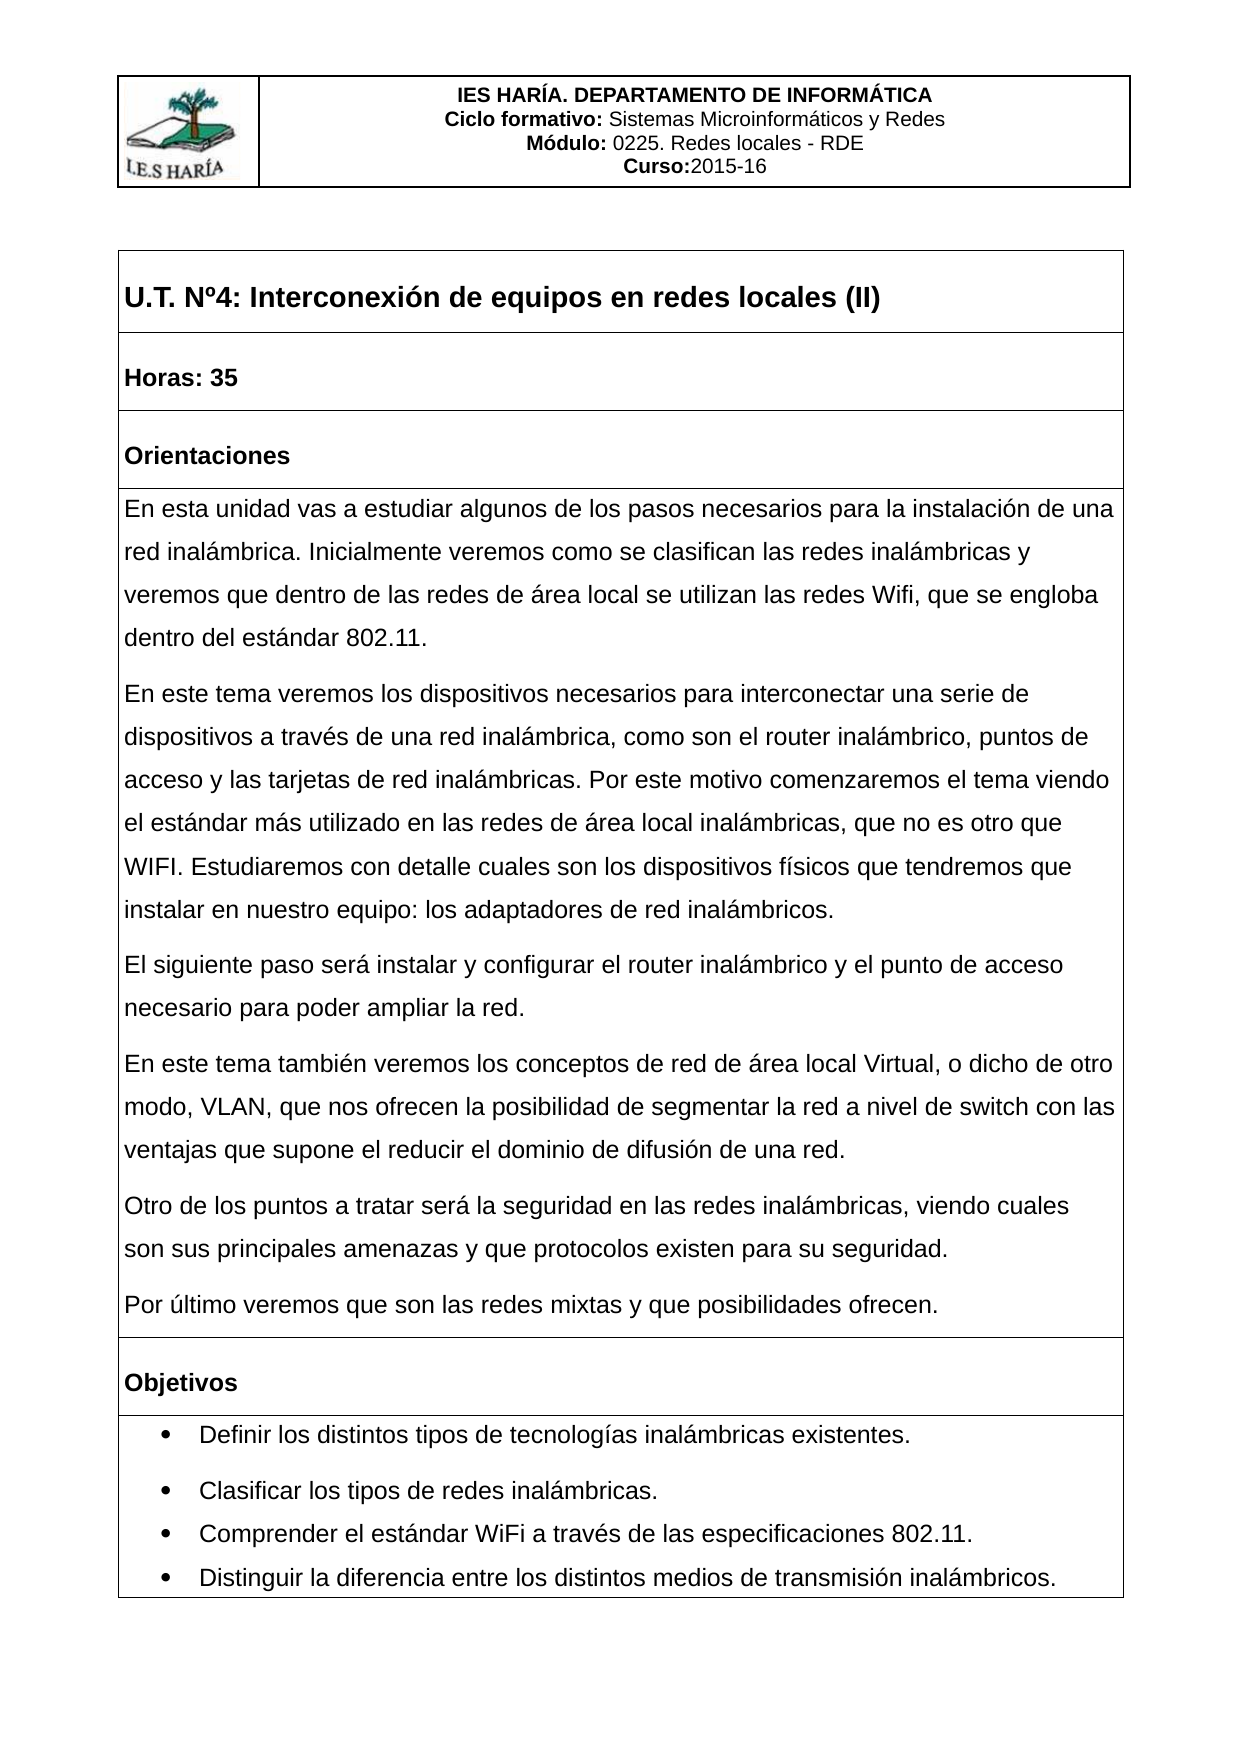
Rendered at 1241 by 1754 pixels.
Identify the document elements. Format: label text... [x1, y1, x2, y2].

table_cell Horas: 35 [119, 333, 1123, 410]
table_cell Definir los distintos tipos de tecnologías inalámbricas existentes. Clasificar los tipos de redes inalámbricas. Comprender el estándar WiFi a través de las especificaciones 802.11. Distinguir la diferencia entre los distintos medios de transmisión inalámbricos. Explicar la diferencia entre una red LAN y una red WAN. Entender el funcionamiento de un adaptador de red inalámbrico. Distinguir la diferencia entre un punto de acceso inalámbrico y un router inalámbrico. Describir el montaje de un adaptador de red. Describir la configuración de un punto de acceso. Comprender como se crea una red inalámbrica. Explicar como funciona una red VLAN desde el punto de vista teórico. Entender como se segmenta una red con la VLAN. Enumerar las ventajas que tiene el uso de una VLAN. Definir que es una red mixta y para que sirve. [119, 1416, 1123, 1597]
table_cell En esta unidad vas a estudiar algunos de los pasos necesarios para la instalación de una red inalámbrica. Inicialmente veremos como se clasifican las redes inalámbricas y veremos que dentro de las redes de área local se utilizan las redes Wifi, que se engloba dentro del estándar 802.11. En este tema veremos los dispositivos necesarios para interconectar una serie de dispositivos a través de una red inalámbrica, como son el router inalámbrico, puntos de acceso y las tarjetas de red inalámbricas. Por este motivo comenzaremos el tema viendo el estándar más utilizado en las redes de área local inalámbricas, que no es otro que WIFI. Estudiaremos con detalle cuales son los dispositivos físicos que tendremos que instalar en nuestro equipo: los adaptadores de red inalámbricos. El siguiente paso será instalar y configurar el router inalámbrico y el punto de acceso necesario para poder ampliar la red. En este tema también veremos los conceptos de red de área local Virtual, o dicho de otro modo, VLAN, que nos ofrecen la posibilidad de segmentar la red a nivel de switch con las ventajas que supone el reducir el dominio de difusión de una red. Otro de los puntos a tratar será la seguridad en las redes inalámbricas, viendo cuales son sus principales amenazas y que protocolos existen para su seguridad. Por último veremos que son las redes mixtas y que posibilidades ofrecen. [119, 489, 1123, 1337]
table_cell Orientaciones [119, 411, 1123, 488]
picture [123, 82, 241, 180]
table_header U.T. Nº4: Interconexión de equipos en redes locales (II) [119, 251, 1123, 332]
table_cell Objetivos [119, 1338, 1123, 1414]
